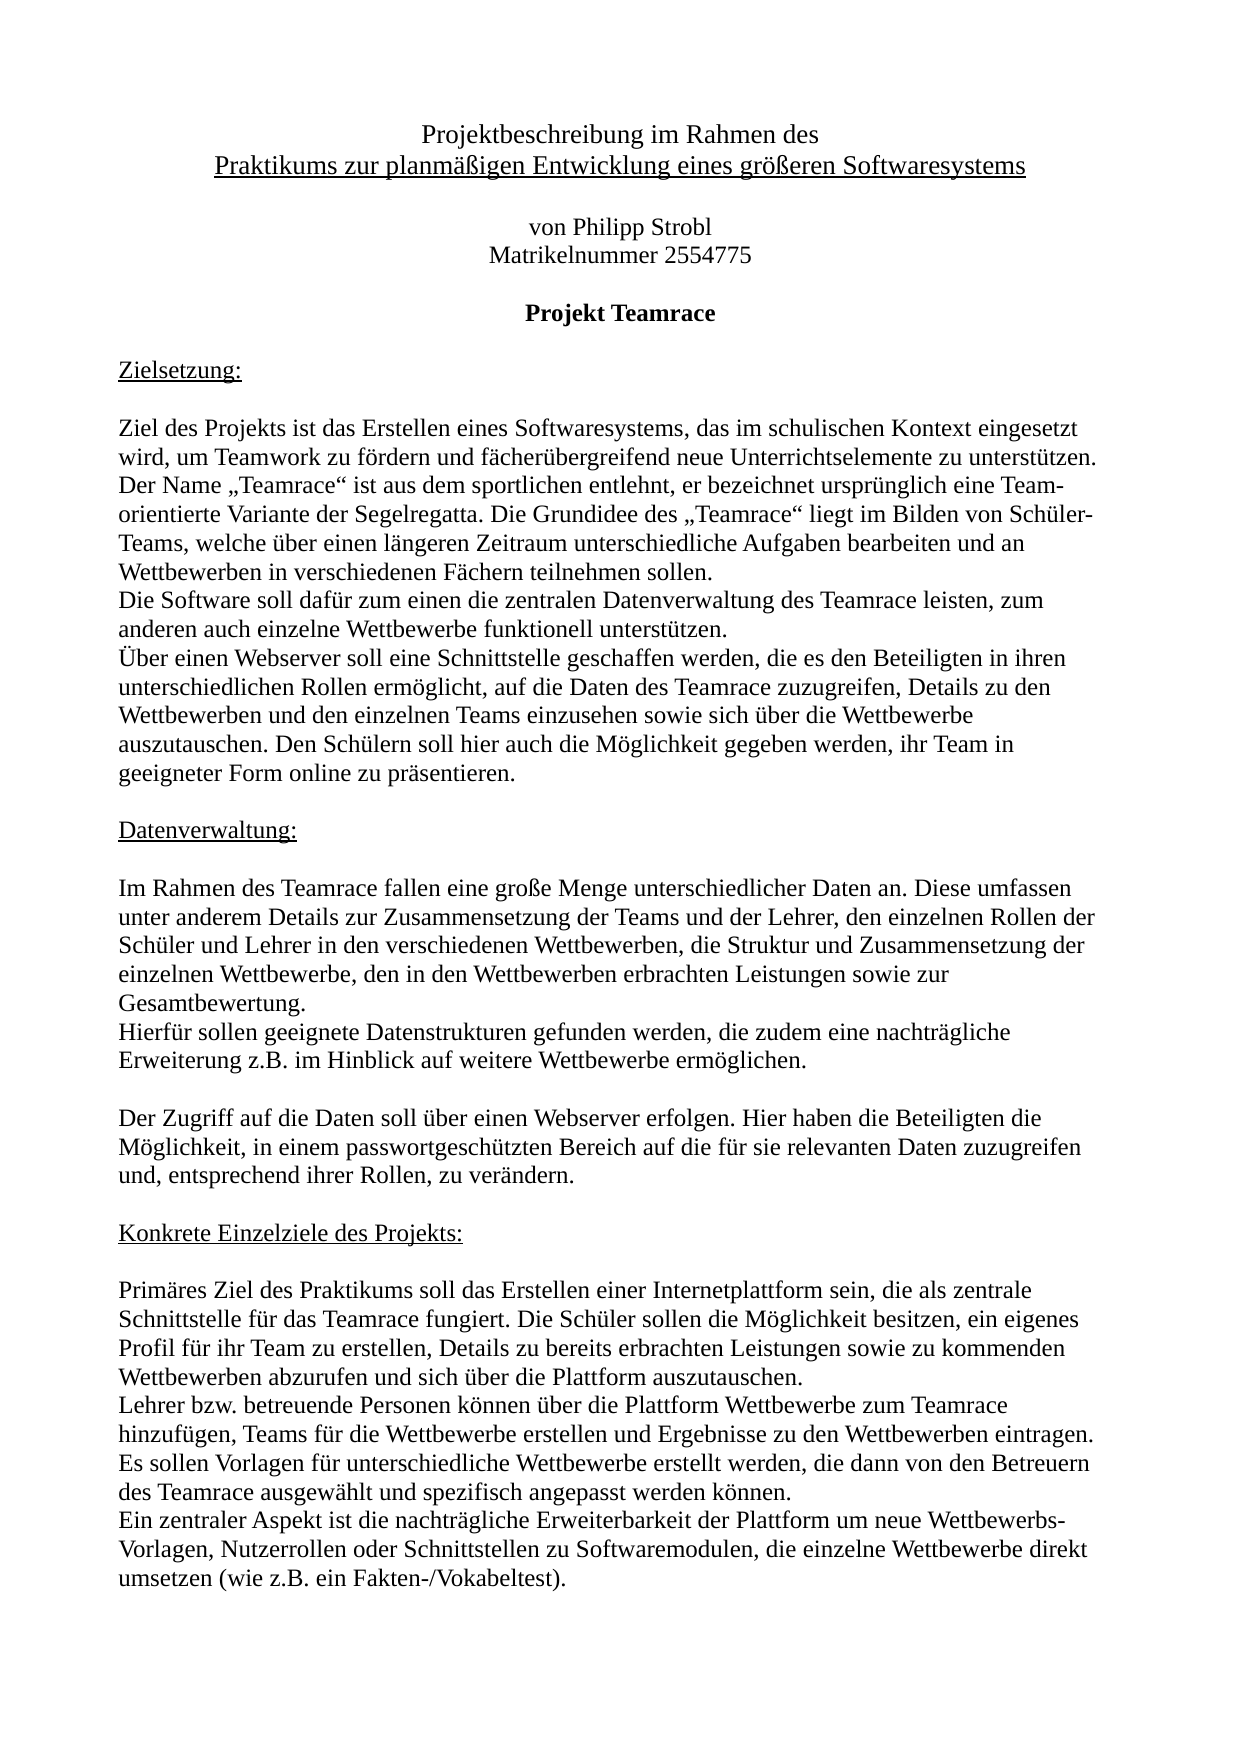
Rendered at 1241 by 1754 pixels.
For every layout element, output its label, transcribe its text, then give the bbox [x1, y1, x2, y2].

text Primäres Ziel des Praktikums soll das Erstellen einer Internetplattform sein, die als zentrale Schnittstelle für das Teamrace fungiert. Die Schüler sollen die Möglichkeit besitzen, ein eigenes Profil für ihr Team zu erstellen, Details zu bereits erbrachten Leistungen sowie zu kommenden Wettbewerben abzurufen und sich über die Plattform auszutauschen. [118, 1275, 1122, 1390]
text Im Rahmen des Teamrace fallen eine große Menge unterschiedlicher Daten an. Diese umfassen unter anderem Details zur Zusammensetzung der Teams und der Lehrer, den einzelnen Rollen der Schüler und Lehrer in den verschiedenen Wettbewerben, die Struktur und Zusammensetzung der einzelnen Wettbewerbe, den in den Wettbewerben erbrachten Leistungen sowie zur Gesamtbewertung. [118, 873, 1122, 1017]
text Der Zugriff auf die Daten soll über einen Webserver erfolgen. Hier haben die Beteiligten die Möglichkeit, in einem passwortgeschützten Bereich auf die für sie relevanten Daten zuzugreifen und, entsprechend ihrer Rollen, zu verändern. [118, 1103, 1122, 1189]
text Konkrete Einzelziele des Projekts: [118, 1218, 1122, 1247]
text Über einen Webserver soll eine Schnittstelle geschaffen werden, die es den Beteiligten in ihren unterschiedlichen Rollen ermöglicht, auf die Daten des Teamrace zuzugreifen, Details zu den Wettbewerben und den einzelnen Teams einzusehen sowie sich über die Wettbewerbe auszutauschen. Den Schülern soll hier auch die Möglichkeit gegeben werden, ihr Team in geeigneter Form online zu präsentieren. [118, 643, 1122, 787]
text Der Name „Teamrace“ ist aus dem sportlichen entlehnt, er bezeichnet ursprünglich eine Team-orientierte Variante der Segelregatta. Die Grundidee des „Teamrace“ liegt im Bilden von Schüler-Teams, welche über einen längeren Zeitraum unterschiedliche Aufgaben bearbeiten und an Wettbewerben in verschiedenen Fächern teilnehmen sollen. [118, 470, 1122, 585]
text Ziel des Projekts ist das Erstellen eines Softwaresystems, das im schulischen Kontext eingesetzt wird, um Teamwork zu fördern und fächerübergreifend neue Unterrichtselemente zu unterstützen. [118, 413, 1122, 470]
text Matrikelnummer 2554775 [118, 240, 1122, 269]
text von Philipp Strobl [118, 212, 1122, 240]
text Ein zentraler Aspekt ist die nachträgliche Erweiterbarkeit der Plattform um neue Wettbewerbs-Vorlagen, Nutzerrollen oder Schnittstellen zu Softwaremodulen, die einzelne Wettbewerbe direkt umsetzen (wie z.B. ein Fakten-/Vokabeltest). [118, 1505, 1122, 1592]
text Projekt Teamrace [118, 298, 1122, 327]
text Es sollen Vorlagen für unterschiedliche Wettbewerbe erstellt werden, die dann von den Betreuern des Teamrace ausgewählt und spezifisch angepasst werden können. [118, 1448, 1122, 1505]
text Hierfür sollen geeignete Datenstrukturen gefunden werden, die zudem eine nachträgliche Erweiterung z.B. im Hinblick auf weitere Wettbewerbe ermöglichen. [118, 1017, 1122, 1074]
text Projektbeschreibung im Rahmen des [118, 118, 1122, 149]
text Lehrer bzw. betreuende Personen können über die Plattform Wettbewerbe zum Teamrace hinzufügen, Teams für die Wettbewerbe erstellen und Ergebnisse zu den Wettbewerben eintragen. [118, 1390, 1122, 1448]
text Datenverwaltung: [118, 815, 1122, 844]
text Die Software soll dafür zum einen die zentralen Datenverwaltung des Teamrace leisten, zum anderen auch einzelne Wettbewerbe funktionell unterstützen. [118, 585, 1122, 643]
text Zielsetzung: [118, 355, 1122, 384]
text Praktikums zur planmäßigen Entwicklung eines größeren Softwaresystems [118, 149, 1122, 180]
